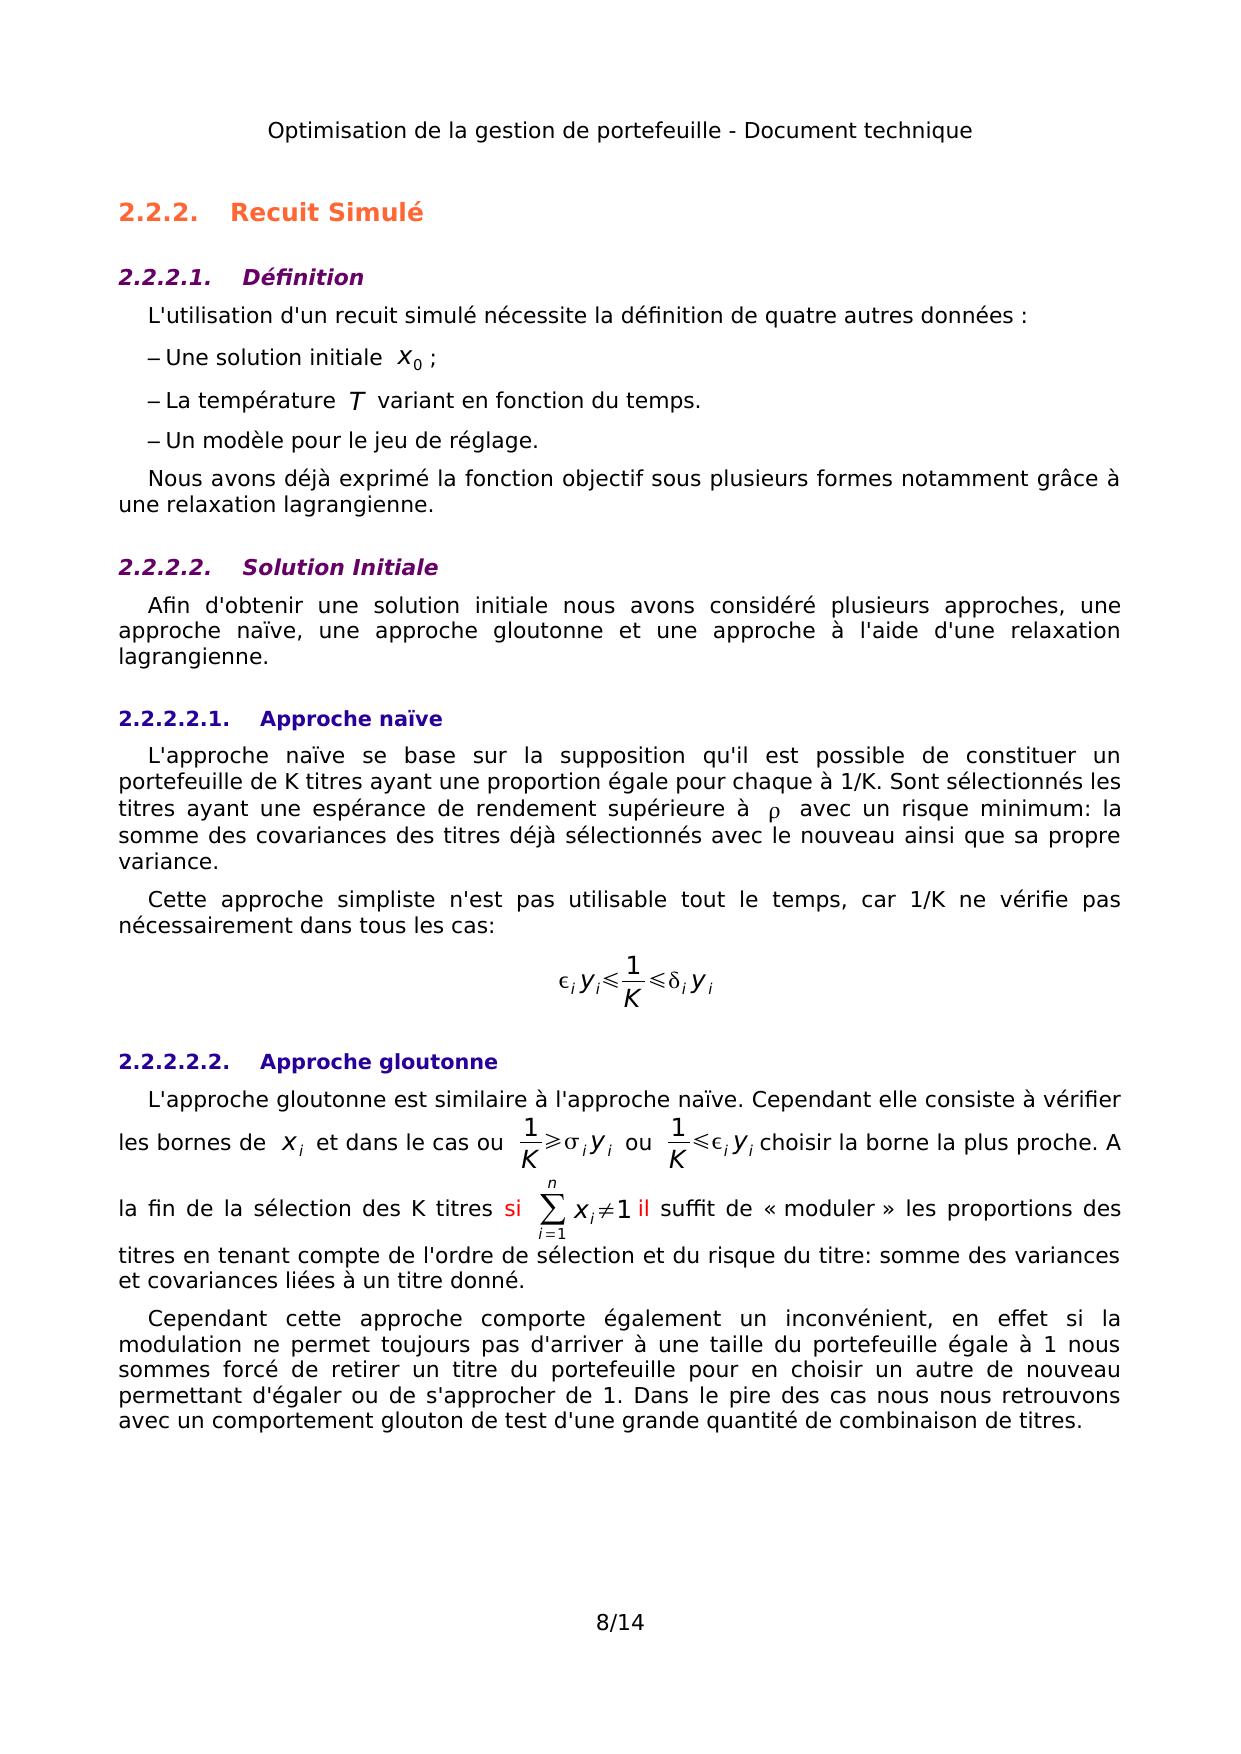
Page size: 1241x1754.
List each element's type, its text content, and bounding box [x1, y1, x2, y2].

text Cette approche simpliste n'est pas utilisable tout le temps, car 1/K ne vérifie pas nécessairement dans tous les cas: [118, 887, 1122, 938]
text L'utilisation d'un recuit simulé nécessite la définition de quatre autres données : [118, 303, 1122, 328]
subtitle Approche naïve [118, 707, 1122, 731]
text Afin d'obtenir une solution initiale nous avons considéré plusieurs approches, une approche naïve, une approche gloutonne et une approche à l'aide d'une relaxation lagrangienne. [118, 593, 1122, 669]
list La température variant en fonction du temps. [118, 387, 1122, 416]
text Nous avons déjà exprimé la fonction objectif sous plusieurs formes notamment grâce à une relaxation lagrangienne. [118, 466, 1122, 517]
list Une solution initiale ; [118, 341, 1122, 374]
subtitle Définition [118, 265, 1122, 290]
text L'approche naïve se base sur la supposition qu'il est possible de constituer un portefeuille de K titres ayant une proportion égale pour chaque à 1/K. Sont sélectionnés les titres ayant une espérance de rendement supérieure à avec un risque minimum: la somme des covariances des titres déjà sélectionnés avec le nouveau ainsi que sa propre variance. [118, 743, 1122, 875]
text L'approche gloutonne est similaire à l'approche naïve. Cependant elle consiste à vérifier les bornes de et dans le cas ou ou choisir la borne la plus proche. A la fin de la sélection des K titres si il suffit de « moduler » les proportions des titres en tenant compte de l'ordre de sélection et du risque du titre: somme des variances et covariances liées à un titre donné. [118, 1087, 1122, 1294]
list Un modèle pour le jeu de réglage. [118, 428, 1122, 454]
subtitle Approche gloutonne [118, 1050, 1122, 1074]
subtitle Solution Initiale [118, 555, 1122, 580]
subtitle Recuit Simulé [118, 198, 1122, 227]
text Cependant cette approche comporte également un inconvénient, en effet si la modulation ne permet toujours pas d'arriver à une taille du portefeuille égale à 1 nous sommes forcé de retirer un titre du portefeuille pour en choisir un autre de nouveau permettant d'égaler ou de s'approcher de 1. Dans le pire des cas nous nous retrouvons avec un comportement glouton de test d'une grande quantité de combinaison de titres. [118, 1307, 1122, 1434]
